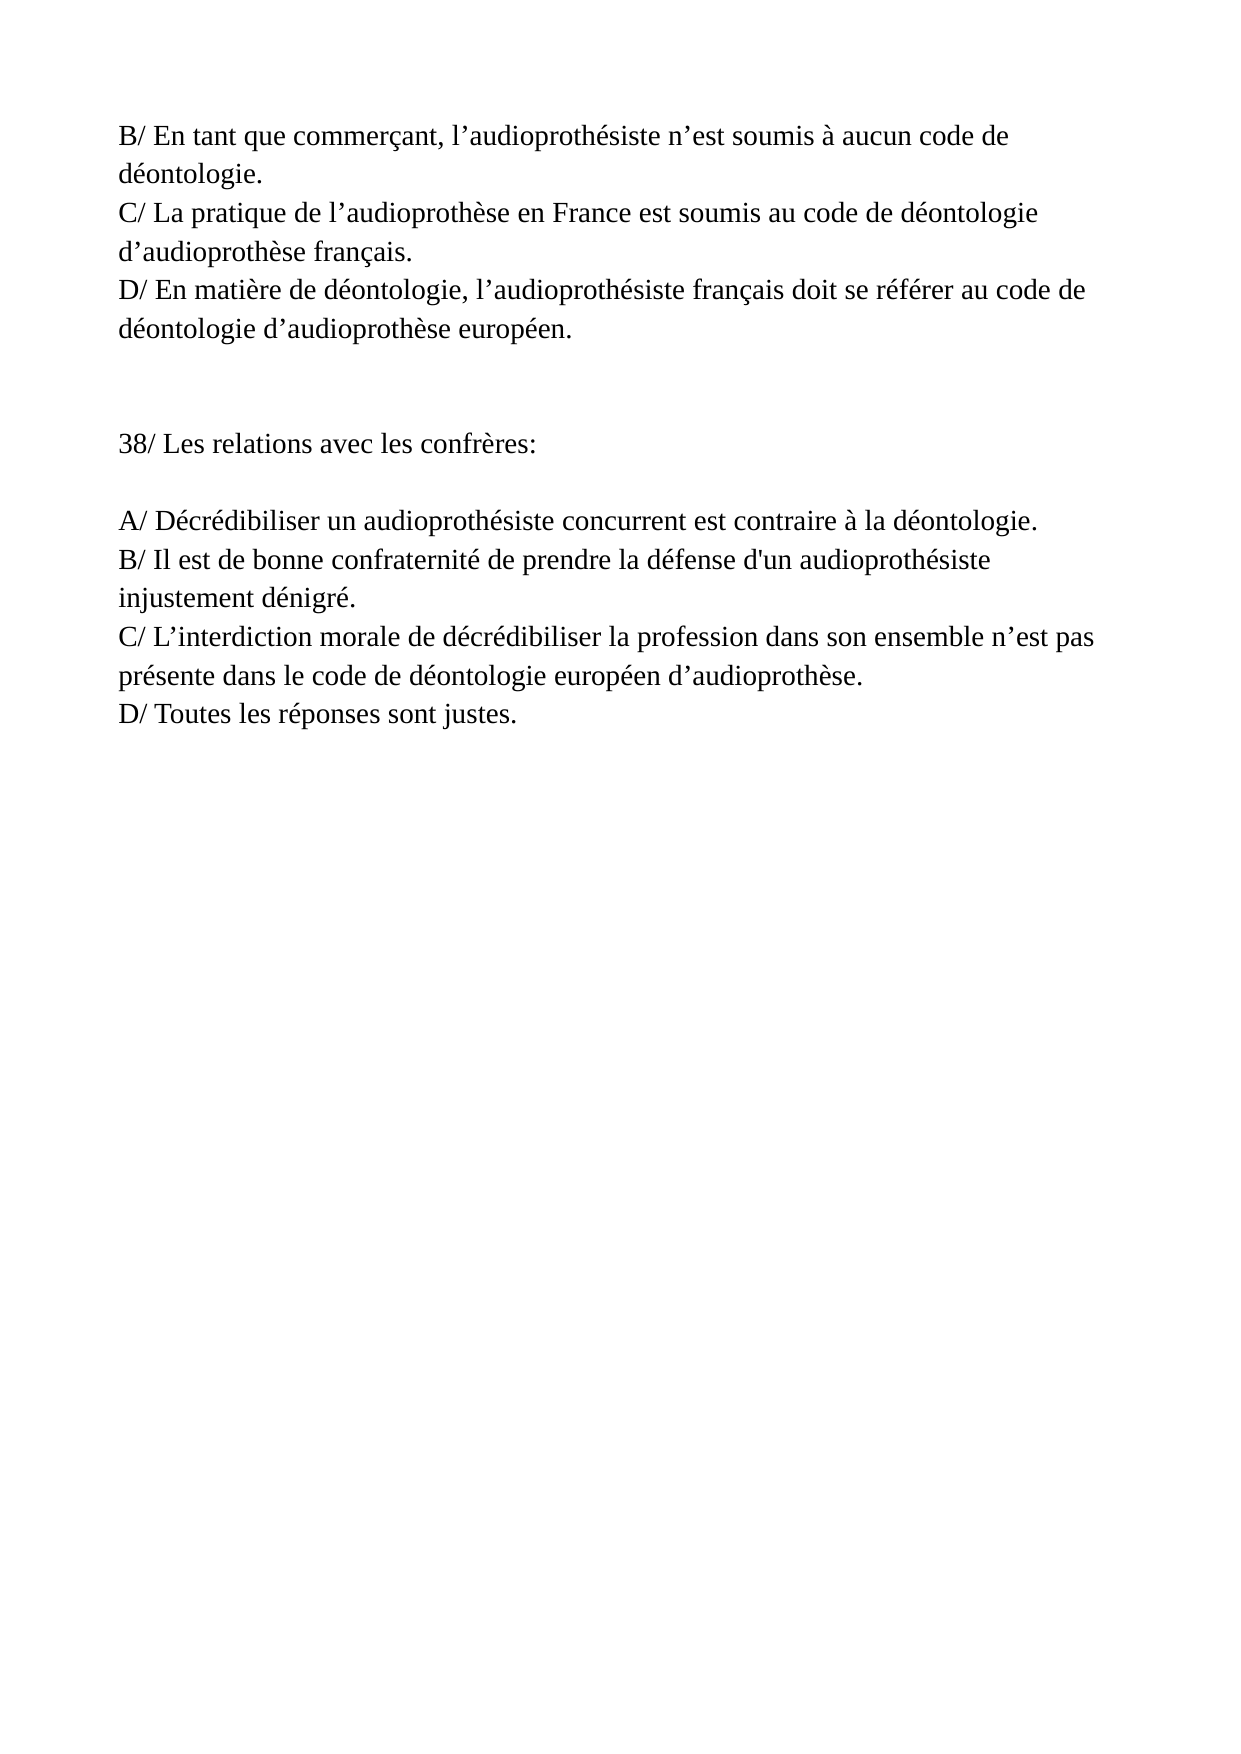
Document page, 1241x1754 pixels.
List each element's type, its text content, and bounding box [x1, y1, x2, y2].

text A/ Décrédibiliser un audioprothésiste concurrent est contraire à la déontologie. [118, 503, 1122, 537]
text D/ En matière de déontologie, l’audioprothésiste français doit se référer au code de déontologie d’audioprothèse européen. [118, 272, 1122, 344]
text C/ L’interdiction morale de décrédibiliser la profession dans son ensemble n’est pas présente dans le code de déontologie européen d’audioprothèse. [118, 619, 1122, 691]
text 38/ Les relations avec les confrères: [118, 426, 1122, 460]
text D/ Toutes les réponses sont justes. [118, 696, 1122, 730]
text B/ Il est de bonne confraternité de prendre la défense d'un audioprothésiste injustement dénigré. [118, 542, 1122, 614]
text C/ La pratique de l’audioprothèse en France est soumis au code de déontologie d’audioprothèse français. [118, 195, 1122, 267]
text B/ En tant que commerçant, l’audioprothésiste n’est soumis à aucun code de déontologie. [118, 118, 1122, 190]
